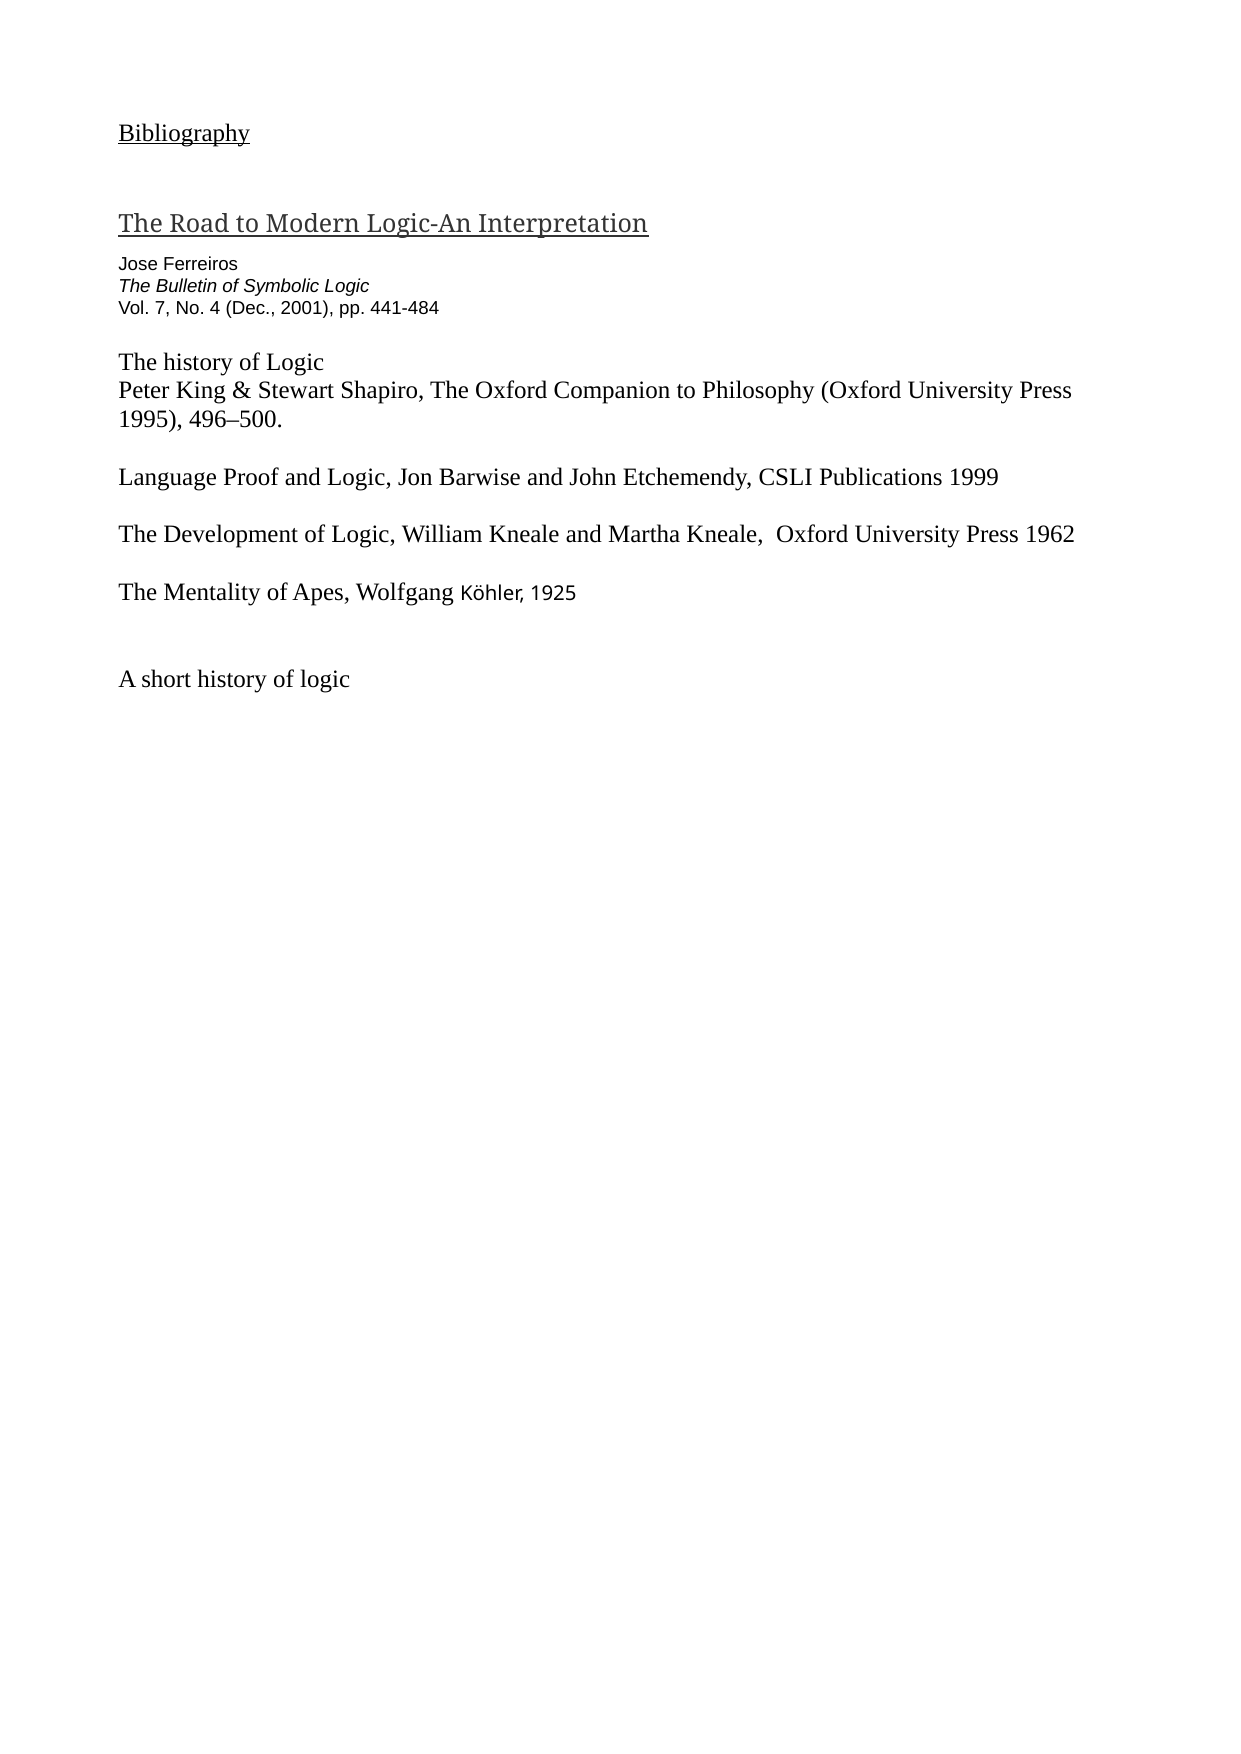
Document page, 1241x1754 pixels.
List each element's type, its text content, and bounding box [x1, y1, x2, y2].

subtitle The Road to Modern Logic-An Interpretation [118, 172, 1122, 240]
text The history of Logic [118, 347, 1122, 376]
text Peter King & Stewart Shapiro, The Oxford Companion to Philosophy (Oxford University Press 1995), 496–500. [118, 376, 1122, 433]
text The Development of Logic, William Kneale and Martha Kneale, Oxford University Press 1962 [118, 519, 1122, 548]
text Bibliography [118, 118, 1122, 147]
text The Mentality of Apes, Wolfgang Köhler, 1925 [118, 577, 1122, 606]
text Jose Ferreiros [118, 252, 1122, 274]
text Language Proof and Logic, Jon Barwise and John Etchemendy, CSLI Publications 1999 [118, 462, 1122, 491]
text A short history of logic [118, 664, 1122, 692]
text The Bulletin of Symbolic Logic Vol. 7, No. 4 (Dec., 2001), pp. 441-484 [118, 274, 1122, 318]
